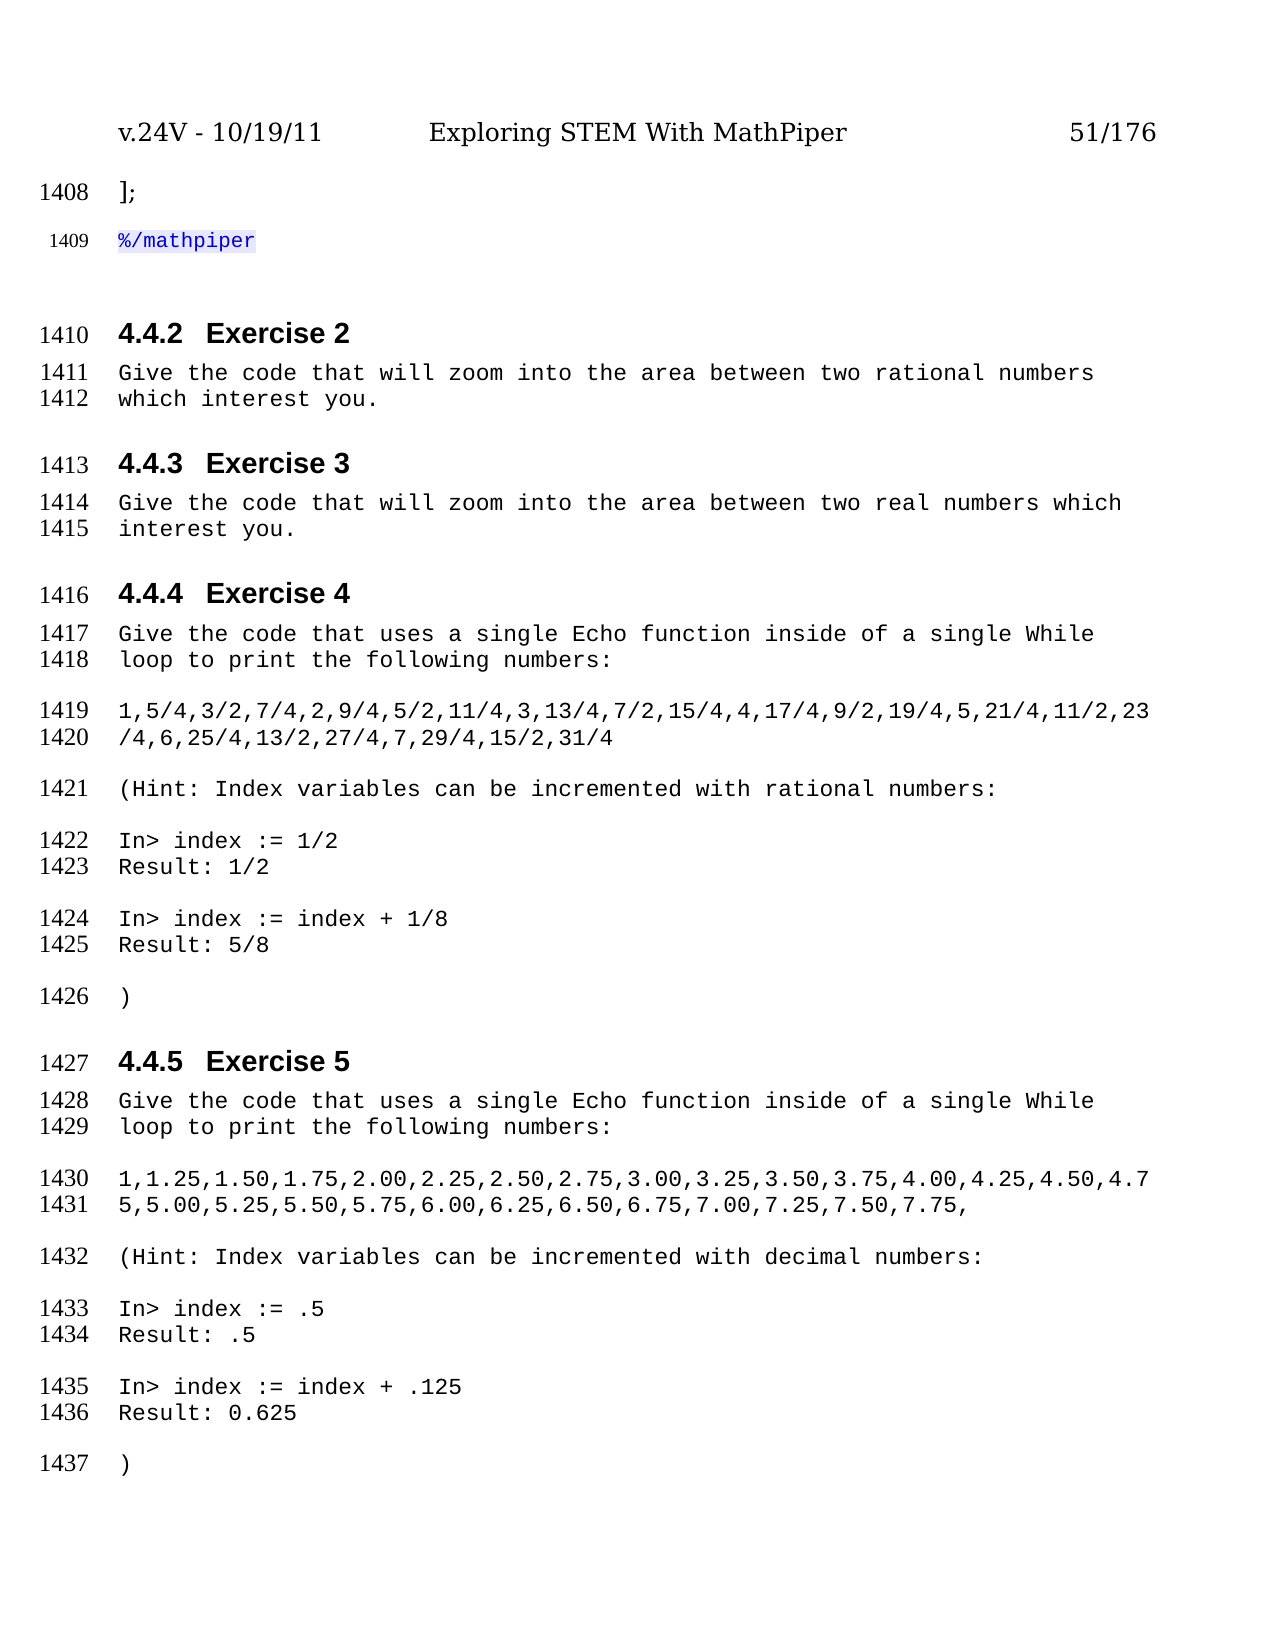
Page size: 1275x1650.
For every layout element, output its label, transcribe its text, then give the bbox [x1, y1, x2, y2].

text In> index := .5 [118, 1297, 1157, 1323]
text ) [118, 985, 1157, 1011]
subtitle Exercise 5 [118, 1044, 1157, 1078]
text (Hint: Index variables can be incremented with rational numbers: [118, 778, 1157, 804]
text ]; [118, 177, 1157, 206]
subtitle Exercise 4 [118, 577, 1157, 610]
text ) [118, 1453, 1157, 1479]
text %/mathpiper [118, 229, 1157, 253]
text 1,5/4,3/2,7/4,2,9/4,5/2,11/4,3,13/4,7/2,15/4,4,17/4,9/2,19/4,5,21/4,11/2,23/4,6,25/4,13/2,27/4,7,29/4,15/2,31/4 [118, 700, 1157, 752]
text (Hint: Index variables can be incremented with decimal numbers: [118, 1245, 1157, 1271]
text Result: 5/8 [118, 933, 1157, 959]
text 1,1.25,1.50,1.75,2.00,2.25,2.50,2.75,3.00,3.25,3.50,3.75,4.00,4.25,4.50,4.75,5.00,5.25,5.50,5.75,6.00,6.25,6.50,6.75,7.00,7.25,7.50,7.75, [118, 1167, 1157, 1219]
text Give the code that uses a single Echo function inside of a single While loop to print the following numbers: [118, 622, 1157, 674]
text In> index := index + .125 [118, 1375, 1157, 1401]
text Result: .5 [118, 1323, 1157, 1349]
text In> index := index + 1/8 [118, 907, 1157, 933]
text Give the code that will zoom into the area between two rational numbers which interest you. [118, 361, 1157, 413]
text Give the code that will zoom into the area between two real numbers which interest you. [118, 492, 1157, 543]
subtitle Exercise 3 [118, 446, 1157, 480]
text Result: 1/2 [118, 856, 1157, 881]
text In> index := 1/2 [118, 829, 1157, 856]
text Give the code that uses a single Echo function inside of a single While loop to print the following numbers: [118, 1090, 1157, 1142]
text Result: 0.625 [118, 1401, 1157, 1427]
subtitle Exercise 2 [118, 316, 1157, 349]
